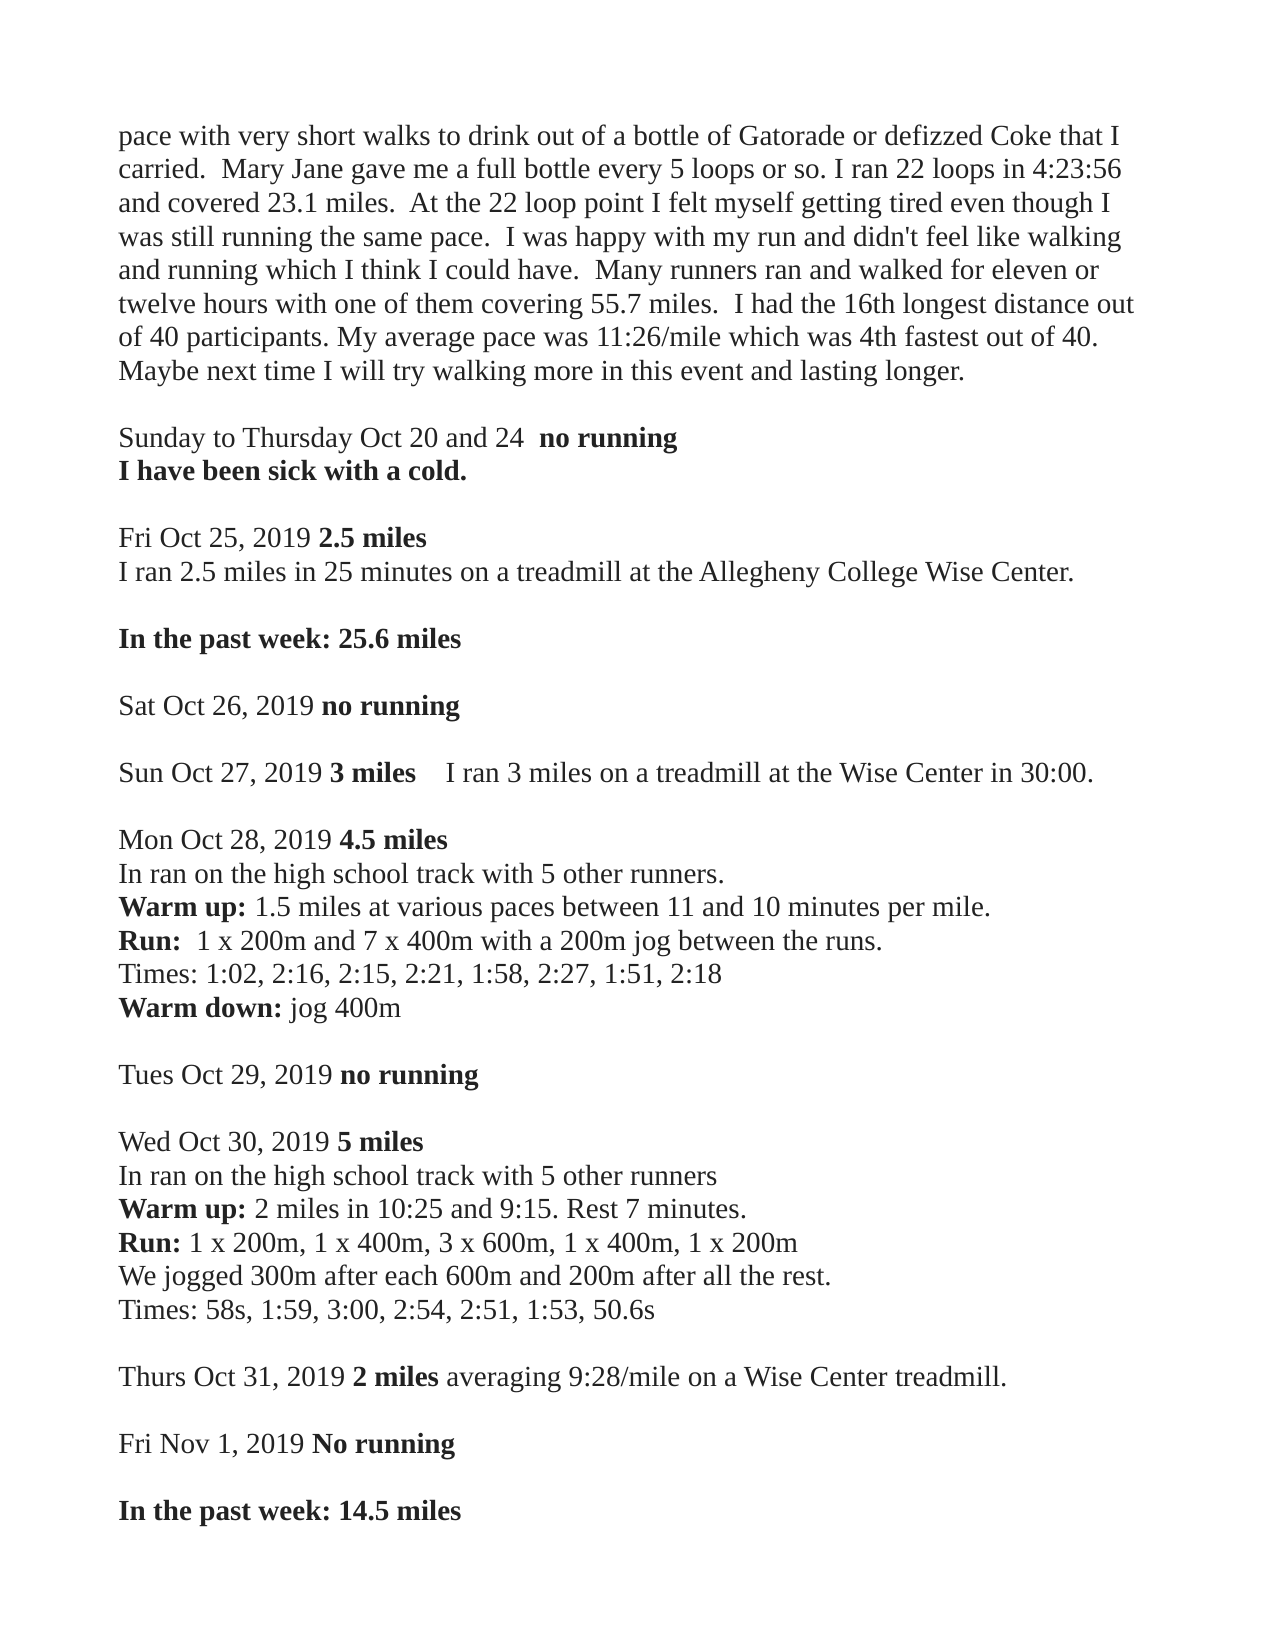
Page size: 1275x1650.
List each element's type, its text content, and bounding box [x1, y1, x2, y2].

text I ran 2.5 miles in 25 minutes on a treadmill at the Allegheny College Wise Center. [118, 554, 1161, 588]
text Mon Oct 28, 2019 4.5 miles [118, 822, 1161, 856]
text Warm up: 2 miles in 10:25 and 9:15. Rest 7 minutes. [118, 1191, 1161, 1225]
text Warm up: 1.5 miles at various paces between 11 and 10 minutes per mile. [118, 889, 1161, 923]
text In the past week: 14.5 miles [118, 1493, 1161, 1527]
text Run: 1 x 200m and 7 x 400m with a 200m jog between the runs. [118, 923, 1161, 957]
text Fri Nov 1, 2019 No running [118, 1426, 1161, 1460]
text Sun Oct 27, 2019 3 miles I ran 3 miles on a treadmill at the Wise Center in 30:00. [118, 755, 1161, 789]
text Warm down: jog 400m [118, 990, 1161, 1024]
text I have been sick with a cold. [118, 453, 1161, 487]
text Sat Oct 26, 2019 no running [118, 688, 1161, 722]
text Run: 1 x 200m, 1 x 400m, 3 x 600m, 1 x 400m, 1 x 200m [118, 1225, 1161, 1258]
text Tues Oct 29, 2019 no running [118, 1057, 1161, 1091]
text Thurs Oct 31, 2019 2 miles averaging 9:28/mile on a Wise Center treadmill. [118, 1359, 1161, 1393]
text pace with very short walks to drink out of a bottle of Gatorade or defizzed Coke that I carried. Mary Jane gave me a full bottle every 5 loops or so. I ran 22 loops in 4:23:56 and covered 23.1 miles. At the 22 loop point I felt myself getting tired even though I was still running the same pace. I was happy with my run and didn't feel like walking and running which I think I could have. Many runners ran and walked for eleven or twelve hours with one of them covering 55.7 miles. I had the 16th longest distance out of 40 participants. My average pace was 11:26/mile which was 4th fastest out of 40. Maybe next time I will try walking more in this event and lasting longer. [118, 118, 1161, 386]
text In the past week: 25.6 miles [118, 621, 1161, 655]
text Wed Oct 30, 2019 5 miles [118, 1124, 1161, 1158]
text Fri Oct 25, 2019 2.5 miles [118, 521, 1161, 554]
text Times: 1:02, 2:16, 2:15, 2:21, 1:58, 2:27, 1:51, 2:18 [118, 957, 1161, 990]
text We jogged 300m after each 600m and 200m after all the rest. [118, 1258, 1161, 1292]
text Sunday to Thursday Oct 20 and 24 no running [118, 420, 1161, 453]
text Times: 58s, 1:59, 3:00, 2:54, 2:51, 1:53, 50.6s [118, 1292, 1161, 1326]
text In ran on the high school track with 5 other runners [118, 1158, 1161, 1191]
text In ran on the high school track with 5 other runners. [118, 856, 1161, 889]
